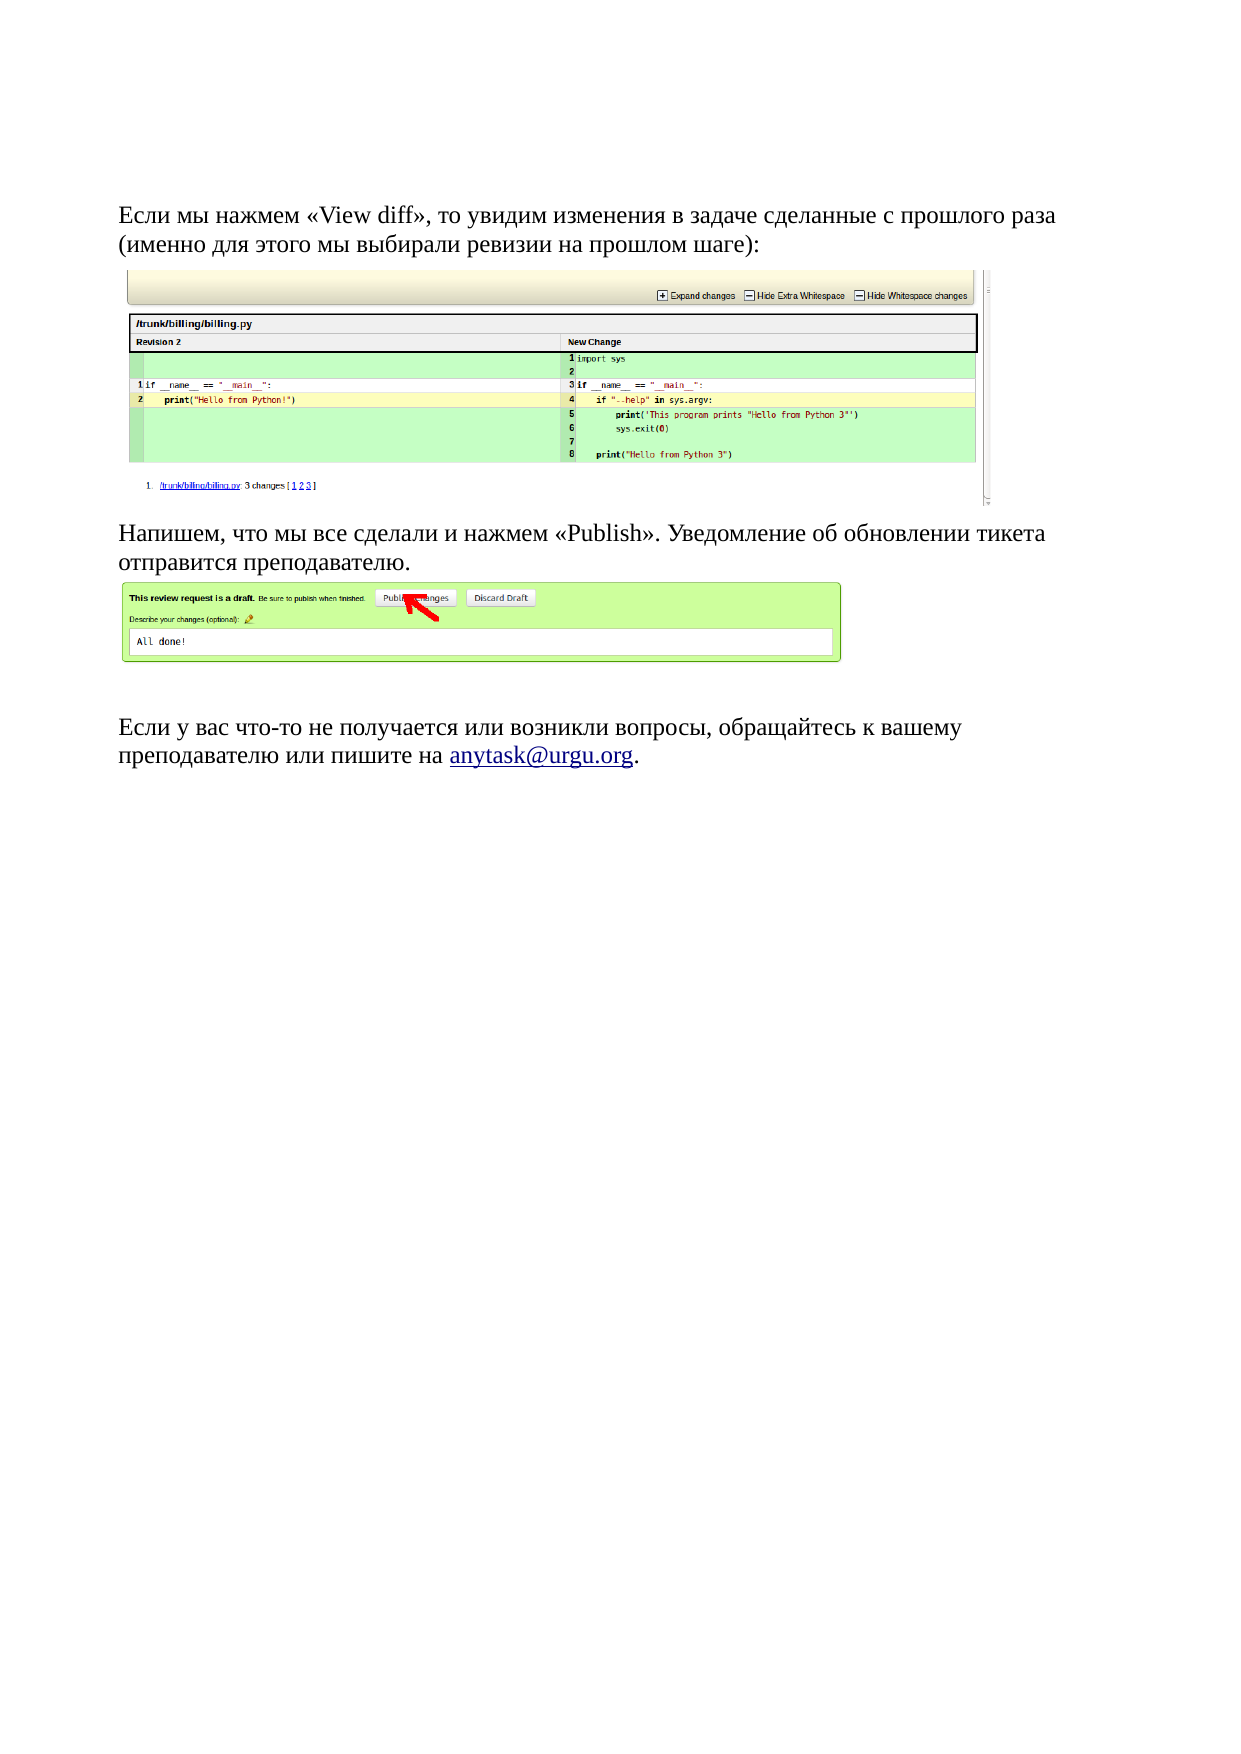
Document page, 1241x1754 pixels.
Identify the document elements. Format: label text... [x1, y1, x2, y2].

text Если мы нажмем «View diff», то увидим изменения в задаче сделанные с прошлого раза (именно для этого мы выбирали ревизии на прошлом шаге): [118, 201, 1122, 258]
text Если у вас что-то не получается или возникли вопросы, обращайтесь к вашему преподавателю или пишите на anytask@urgu.org. [118, 712, 1122, 769]
picture [118, 270, 991, 506]
picture [118, 578, 844, 665]
text Напишем, что мы все сделали и нажмем «Publish». Уведомление об обновлении тикета отправится преподавателю. [118, 518, 1122, 576]
